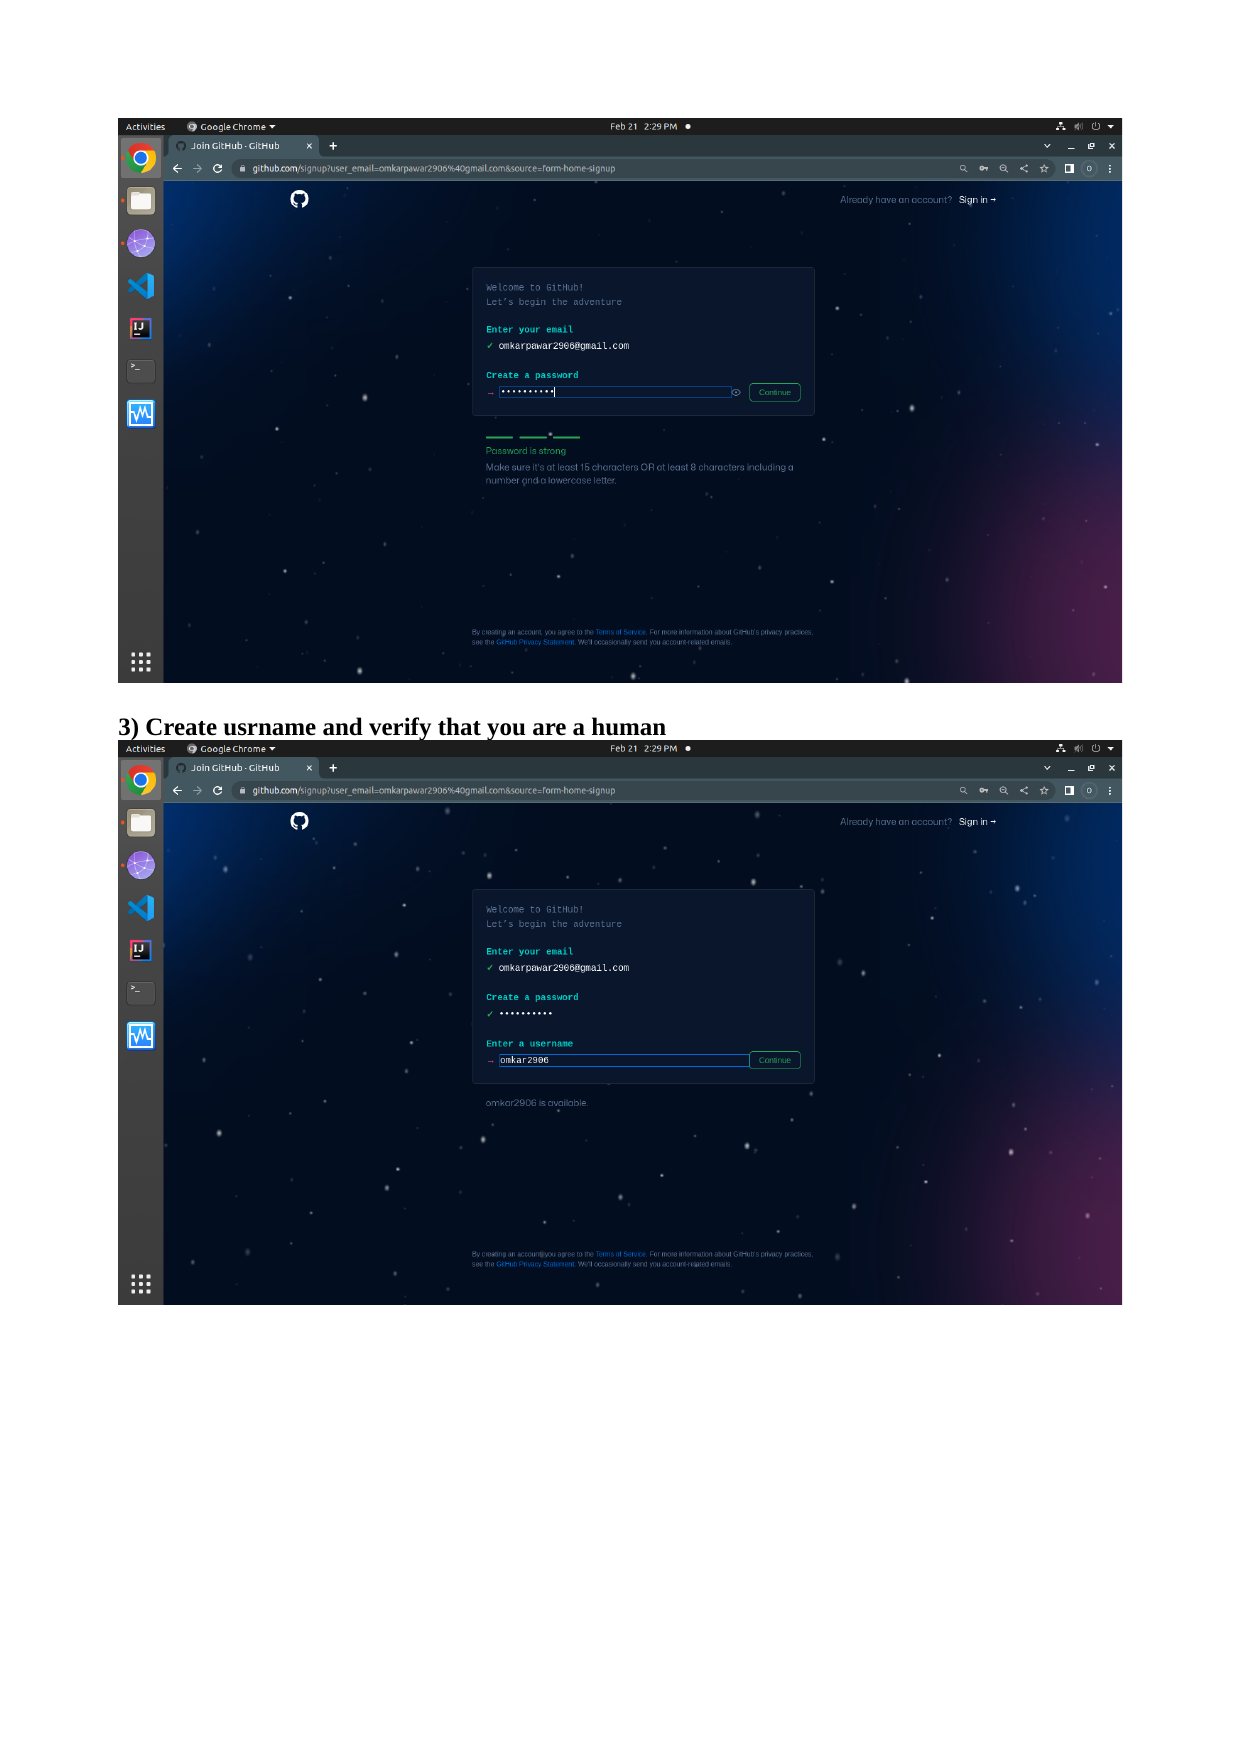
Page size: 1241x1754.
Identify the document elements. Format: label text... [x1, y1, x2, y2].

text 3) Create usrname and verify that you are a human [118, 712, 1122, 740]
picture [118, 118, 1123, 683]
picture [118, 740, 1123, 1305]
